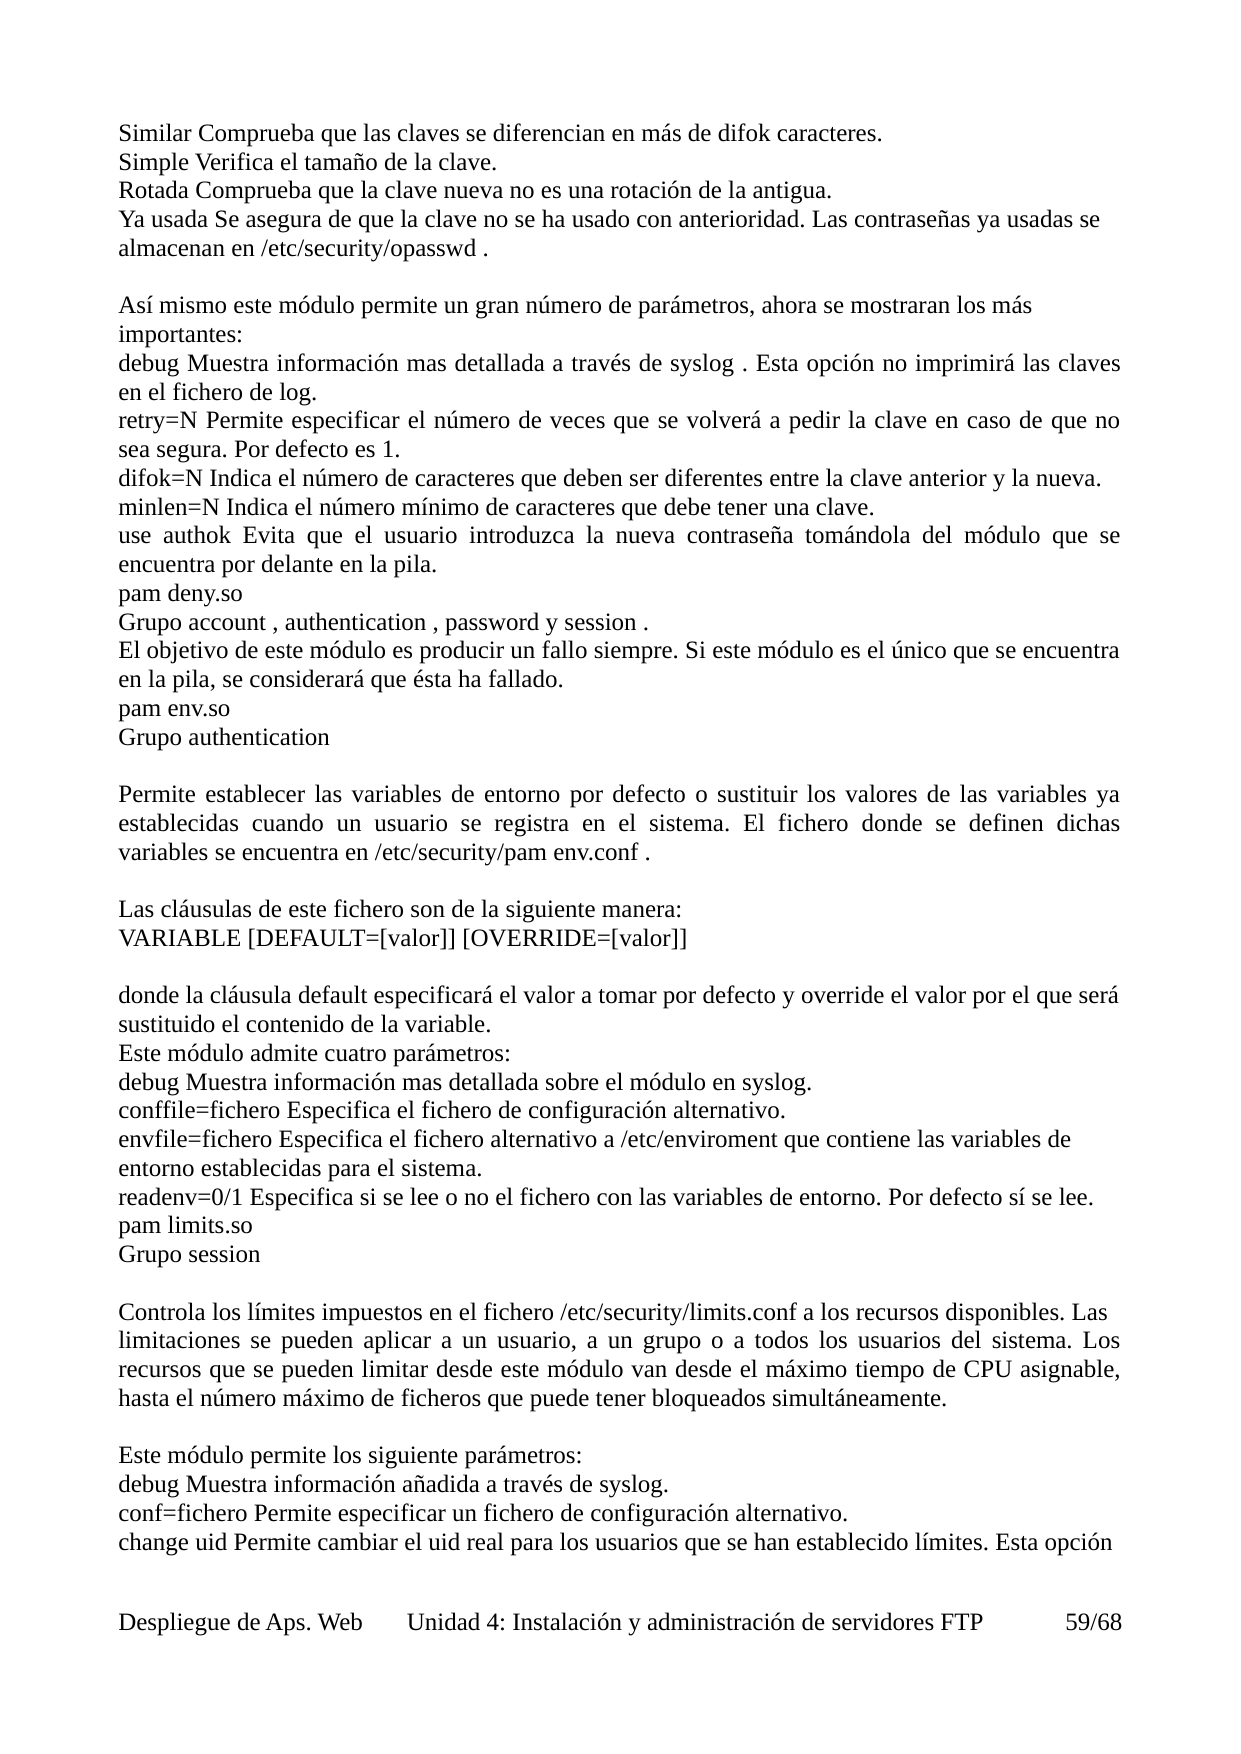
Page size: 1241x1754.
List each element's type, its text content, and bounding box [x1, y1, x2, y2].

text retry=N Permite especificar el número de veces que se volverá a pedir la clave en caso de que no sea segura. Por defecto es 1. [118, 406, 1122, 463]
text VARIABLE [DEFAULT=[valor]] [OVERRIDE=[valor]] [118, 923, 1122, 952]
text Así mismo este módulo permite un gran número de parámetros, ahora se mostraran los más [118, 291, 1122, 319]
text Este módulo admite cuatro parámetros: [118, 1038, 1122, 1067]
text Controla los límites impuestos en el fichero /etc/security/limits.conf a los recursos disponibles. Las [118, 1297, 1122, 1326]
text change uid Permite cambiar el uid real para los usuarios que se han establecido límites. Esta opción [118, 1527, 1122, 1556]
text Ya usada Se asegura de que la clave no se ha usado con anterioridad. Las contraseñas ya usadas se [118, 204, 1122, 233]
text donde la cláusula default especificará el valor a tomar por defecto y override el valor por el que será [118, 981, 1122, 1009]
text use authok Evita que el usuario introduzca la nueva contraseña tomándola del módulo que se encuentra por delante en la pila. [118, 521, 1122, 578]
text sustituido el contenido de la variable. [118, 1009, 1122, 1038]
text pam deny.so [118, 578, 1122, 607]
text limitaciones se pueden aplicar a un usuario, a un grupo o a todos los usuarios del sistema. Los recursos que se pueden limitar desde este módulo van desde el máximo tiempo de CPU asignable, hasta el número máximo de ficheros que puede tener bloqueados simultáneamente. [118, 1326, 1122, 1412]
text debug Muestra información mas detallada sobre el módulo en syslog. [118, 1067, 1122, 1096]
text Permite establecer las variables de entorno por defecto o sustituir los valores de las variables ya establecidas cuando un usuario se registra en el sistema. El fichero donde se definen dichas variables se encuentra en /etc/security/pam env.conf . [118, 779, 1122, 866]
text readenv=0/1 Especifica si se lee o no el fichero con las variables de entorno. Por defecto sí se lee. [118, 1182, 1122, 1211]
text Grupo session [118, 1239, 1122, 1268]
text Simple Verifica el tamaño de la clave. [118, 147, 1122, 176]
text importantes: [118, 319, 1122, 348]
text debug Muestra información añadida a través de syslog. [118, 1469, 1122, 1498]
text conffile=fichero Especifica el fichero de configuración alternativo. [118, 1096, 1122, 1124]
text Grupo account , authentication , password y session . [118, 607, 1122, 636]
text entorno establecidas para el sistema. [118, 1153, 1122, 1182]
text Rotada Comprueba que la clave nueva no es una rotación de la antigua. [118, 176, 1122, 204]
text El objetivo de este módulo es producir un fallo siempre. Si este módulo es el único que se encuentra [118, 636, 1122, 664]
text debug Muestra información mas detallada a través de syslog . Esta opción no imprimirá las claves en el fichero de log. [118, 348, 1122, 406]
text difok=N Indica el número de caracteres que deben ser diferentes entre la clave anterior y la nueva. [118, 463, 1122, 492]
text Las cláusulas de este fichero son de la siguiente manera: [118, 894, 1122, 923]
text Grupo authentication [118, 722, 1122, 751]
text conf=fichero Permite especificar un fichero de configuración alternativo. [118, 1498, 1122, 1527]
text Similar Comprueba que las claves se diferencian en más de difok caracteres. [118, 118, 1122, 147]
text envfile=fichero Especifica el fichero alternativo a /etc/enviroment que contiene las variables de [118, 1124, 1122, 1153]
text pam env.so [118, 693, 1122, 722]
text almacenan en /etc/security/opasswd . [118, 233, 1122, 262]
text en la pila, se considerará que ésta ha fallado. [118, 664, 1122, 693]
text minlen=N Indica el número mínimo de caracteres que debe tener una clave. [118, 492, 1122, 521]
text pam limits.so [118, 1211, 1122, 1239]
text Este módulo permite los siguiente parámetros: [118, 1441, 1122, 1469]
